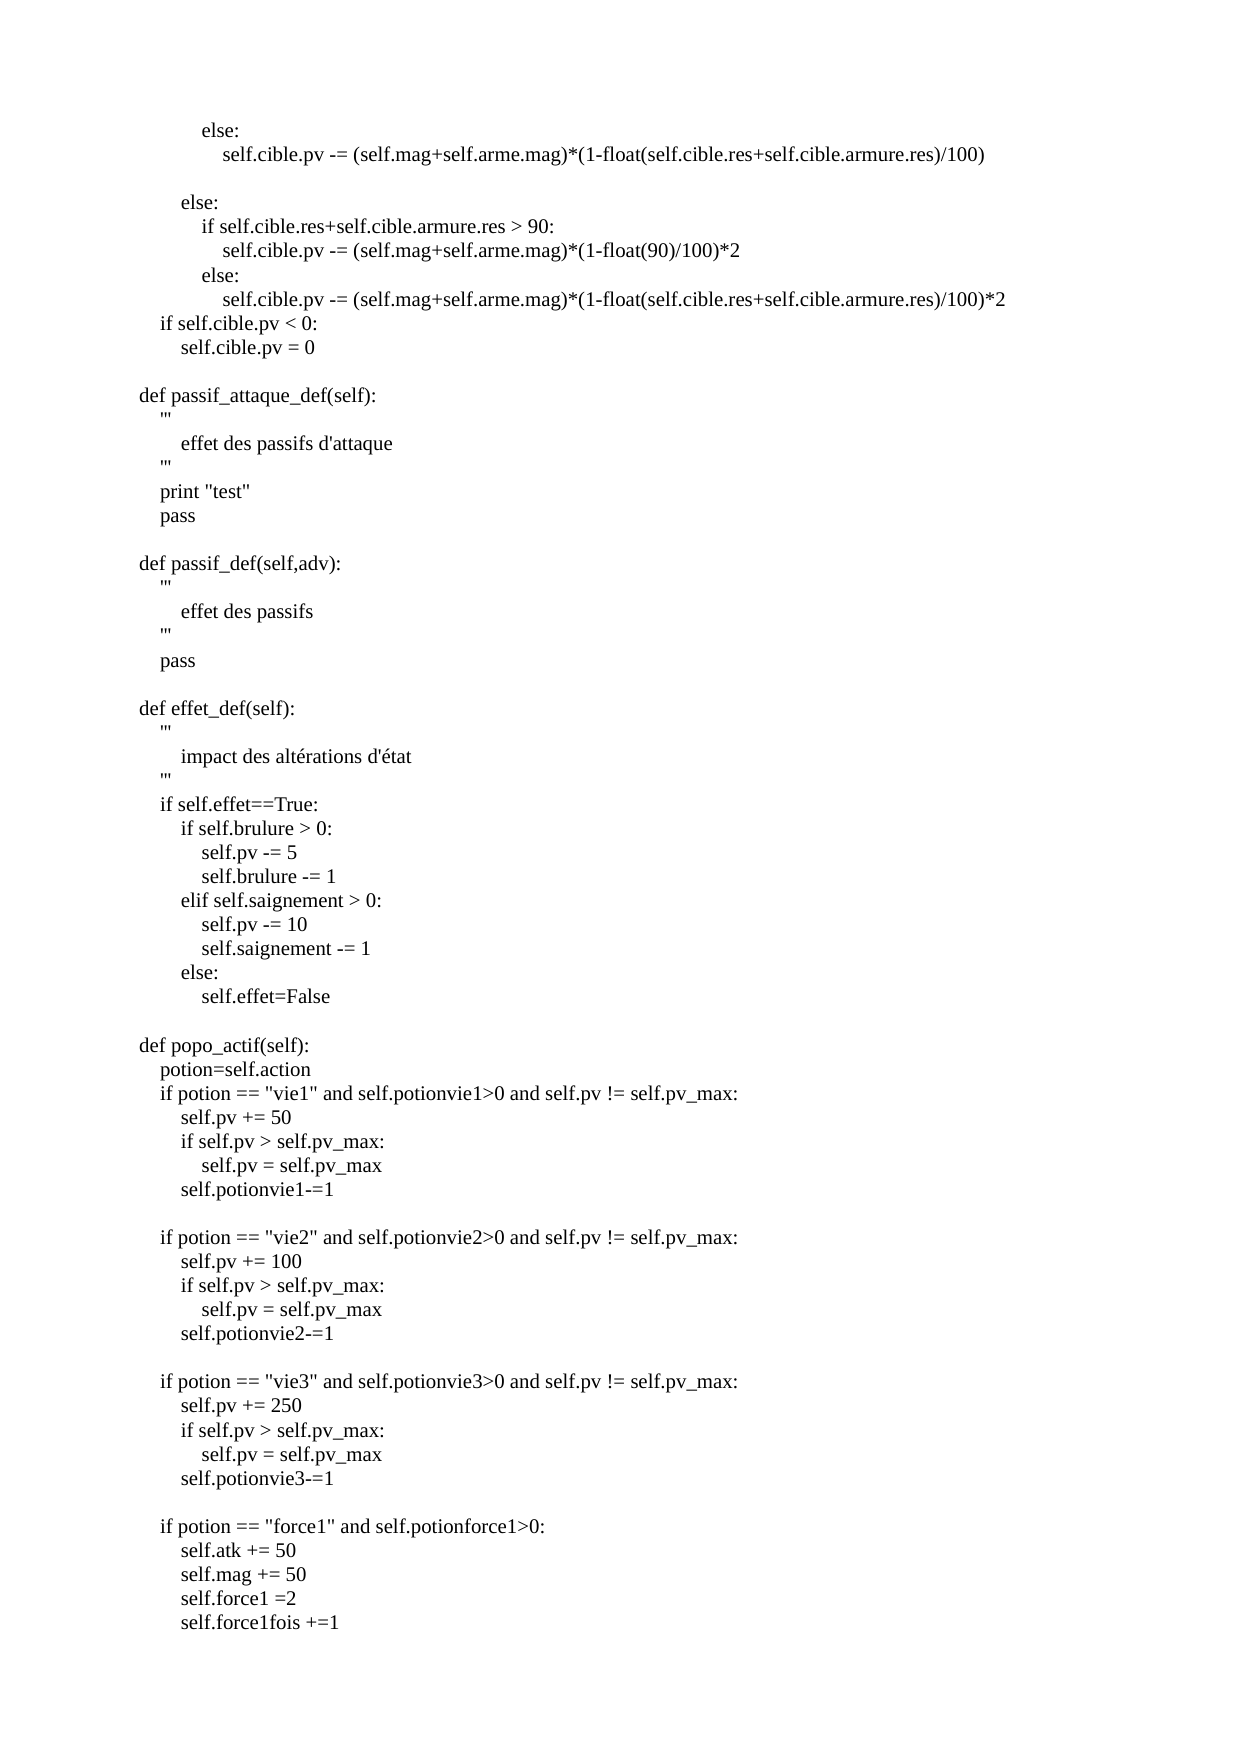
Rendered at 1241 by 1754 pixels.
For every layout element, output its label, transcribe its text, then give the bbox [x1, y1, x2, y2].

text ''' [118, 720, 1122, 744]
text def passif_attaque_def(self): [118, 383, 1122, 407]
text pass [118, 647, 1122, 672]
text ''' [118, 407, 1122, 431]
text if self.brulure > 0: [118, 816, 1122, 840]
text self.pv = self.pv_max [118, 1297, 1122, 1321]
text else: [118, 190, 1122, 214]
text elif self.saignement > 0: [118, 888, 1122, 912]
text self.mag += 50 [118, 1562, 1122, 1586]
text if self.cible.res+self.cible.armure.res > 90: [118, 214, 1122, 238]
text self.pv = self.pv_max [118, 1442, 1122, 1466]
text self.saignement -= 1 [118, 936, 1122, 960]
text self.cible.pv -= (self.mag+self.arme.mag)*(1-float(self.cible.res+self.cible.armure.res)/100) [118, 142, 1122, 166]
text self.atk += 50 [118, 1538, 1122, 1562]
text def popo_actif(self): [118, 1032, 1122, 1057]
text if self.pv > self.pv_max: [118, 1417, 1122, 1442]
text effet des passifs d'attaque [118, 431, 1122, 455]
text if potion == "vie1" and self.potionvie1>0 and self.pv != self.pv_max: [118, 1081, 1122, 1105]
text self.cible.pv -= (self.mag+self.arme.mag)*(1-float(90)/100)*2 [118, 238, 1122, 262]
text else: [118, 960, 1122, 984]
text if self.effet==True: [118, 792, 1122, 816]
text self.pv -= 10 [118, 912, 1122, 936]
text pass [118, 503, 1122, 527]
text self.pv += 50 [118, 1105, 1122, 1129]
text if self.cible.pv < 0: [118, 311, 1122, 335]
text impact des altérations d'état [118, 744, 1122, 768]
text self.force1fois +=1 [118, 1610, 1122, 1634]
text self.potionvie3-=1 [118, 1466, 1122, 1490]
text else: [118, 118, 1122, 142]
text if potion == "vie3" and self.potionvie3>0 and self.pv != self.pv_max: [118, 1369, 1122, 1393]
text print "test" [118, 479, 1122, 503]
text self.potionvie2-=1 [118, 1321, 1122, 1345]
text ''' [118, 768, 1122, 792]
text self.brulure -= 1 [118, 864, 1122, 888]
text def passif_def(self,adv): [118, 551, 1122, 575]
text effet des passifs [118, 599, 1122, 623]
text if potion == "force1" and self.potionforce1>0: [118, 1514, 1122, 1538]
text self.cible.pv -= (self.mag+self.arme.mag)*(1-float(self.cible.res+self.cible.armure.res)/100)*2 [118, 287, 1122, 311]
text ''' [118, 623, 1122, 647]
text self.pv += 250 [118, 1393, 1122, 1417]
text self.potionvie1-=1 [118, 1177, 1122, 1201]
text if self.pv > self.pv_max: [118, 1129, 1122, 1153]
text def effet_def(self): [118, 696, 1122, 720]
text self.cible.pv = 0 [118, 335, 1122, 359]
text else: [118, 262, 1122, 287]
text if self.pv > self.pv_max: [118, 1273, 1122, 1297]
text self.effet=False [118, 984, 1122, 1008]
text if potion == "vie2" and self.potionvie2>0 and self.pv != self.pv_max: [118, 1225, 1122, 1249]
text ''' [118, 455, 1122, 479]
text potion=self.action [118, 1057, 1122, 1081]
text ''' [118, 575, 1122, 599]
text self.force1 =2 [118, 1586, 1122, 1610]
text self.pv += 100 [118, 1249, 1122, 1273]
text self.pv -= 5 [118, 840, 1122, 864]
text self.pv = self.pv_max [118, 1153, 1122, 1177]
